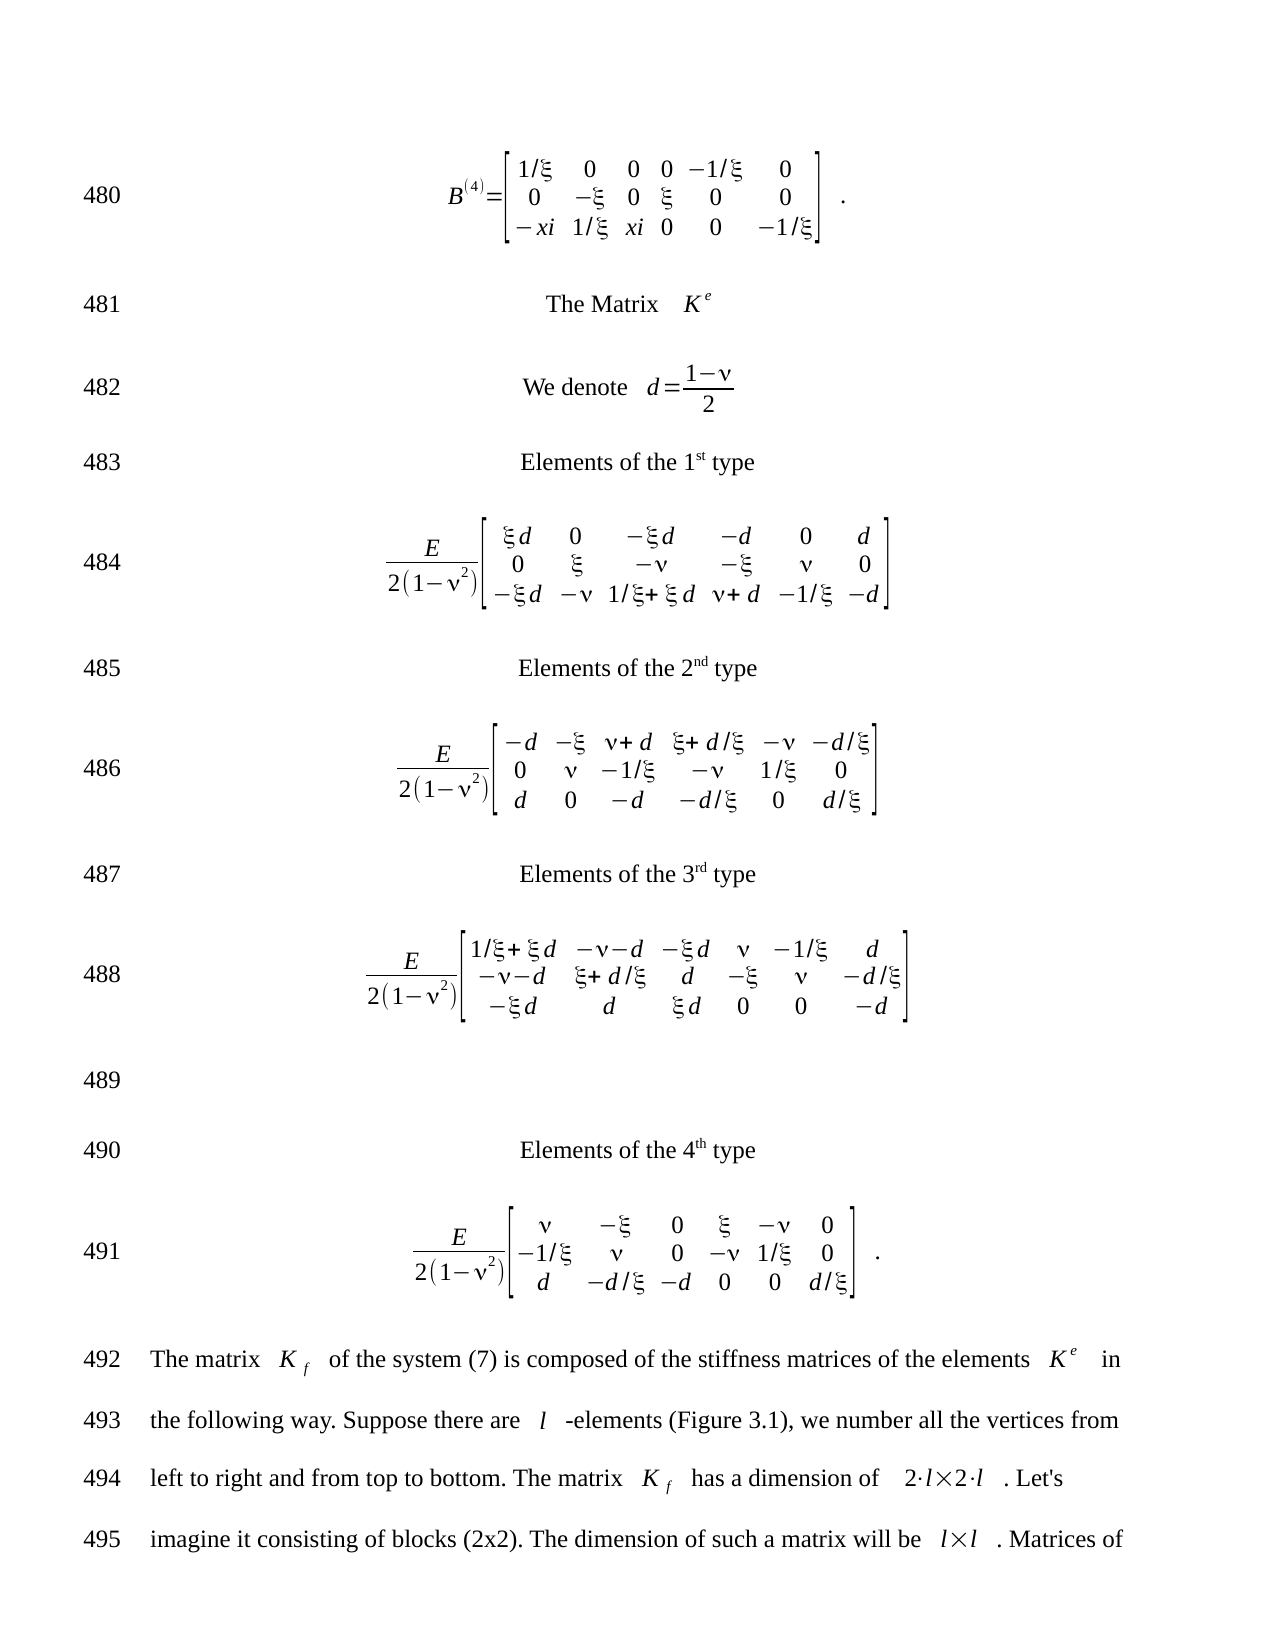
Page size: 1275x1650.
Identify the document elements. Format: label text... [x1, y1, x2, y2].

text . [150, 1205, 1125, 1300]
text Elements of the 4th type [150, 1135, 1125, 1164]
text . [150, 150, 1125, 245]
text We denote [150, 359, 1125, 418]
text The Matrix [150, 286, 1125, 317]
text The matrixof the system (7) is composed of the stiffness matrices of the elements in the following way. Suppose there are-elements (Figure 3.1), we number all the vertices from left to right and from top to bottom. The matrixhas a dimension of . Let's imagine it consisting of blocks (2x2). The dimension of such a matrix will be. Matrices of elements, as block ones, consisting of 2x2 submatrices, have a dimension of 3x3. Let the vertices of the elements belonging to the upper layer have numbersand (or), and the vertices of the elements belonging to the lower layer have numbersand (or). Then the following contribution towill be made: [150, 1342, 1125, 1553]
text Elements of the 2nd type [150, 653, 1125, 682]
text Elements of the 3rd type [150, 859, 1125, 888]
text Elements of the 1st type [150, 447, 1125, 475]
